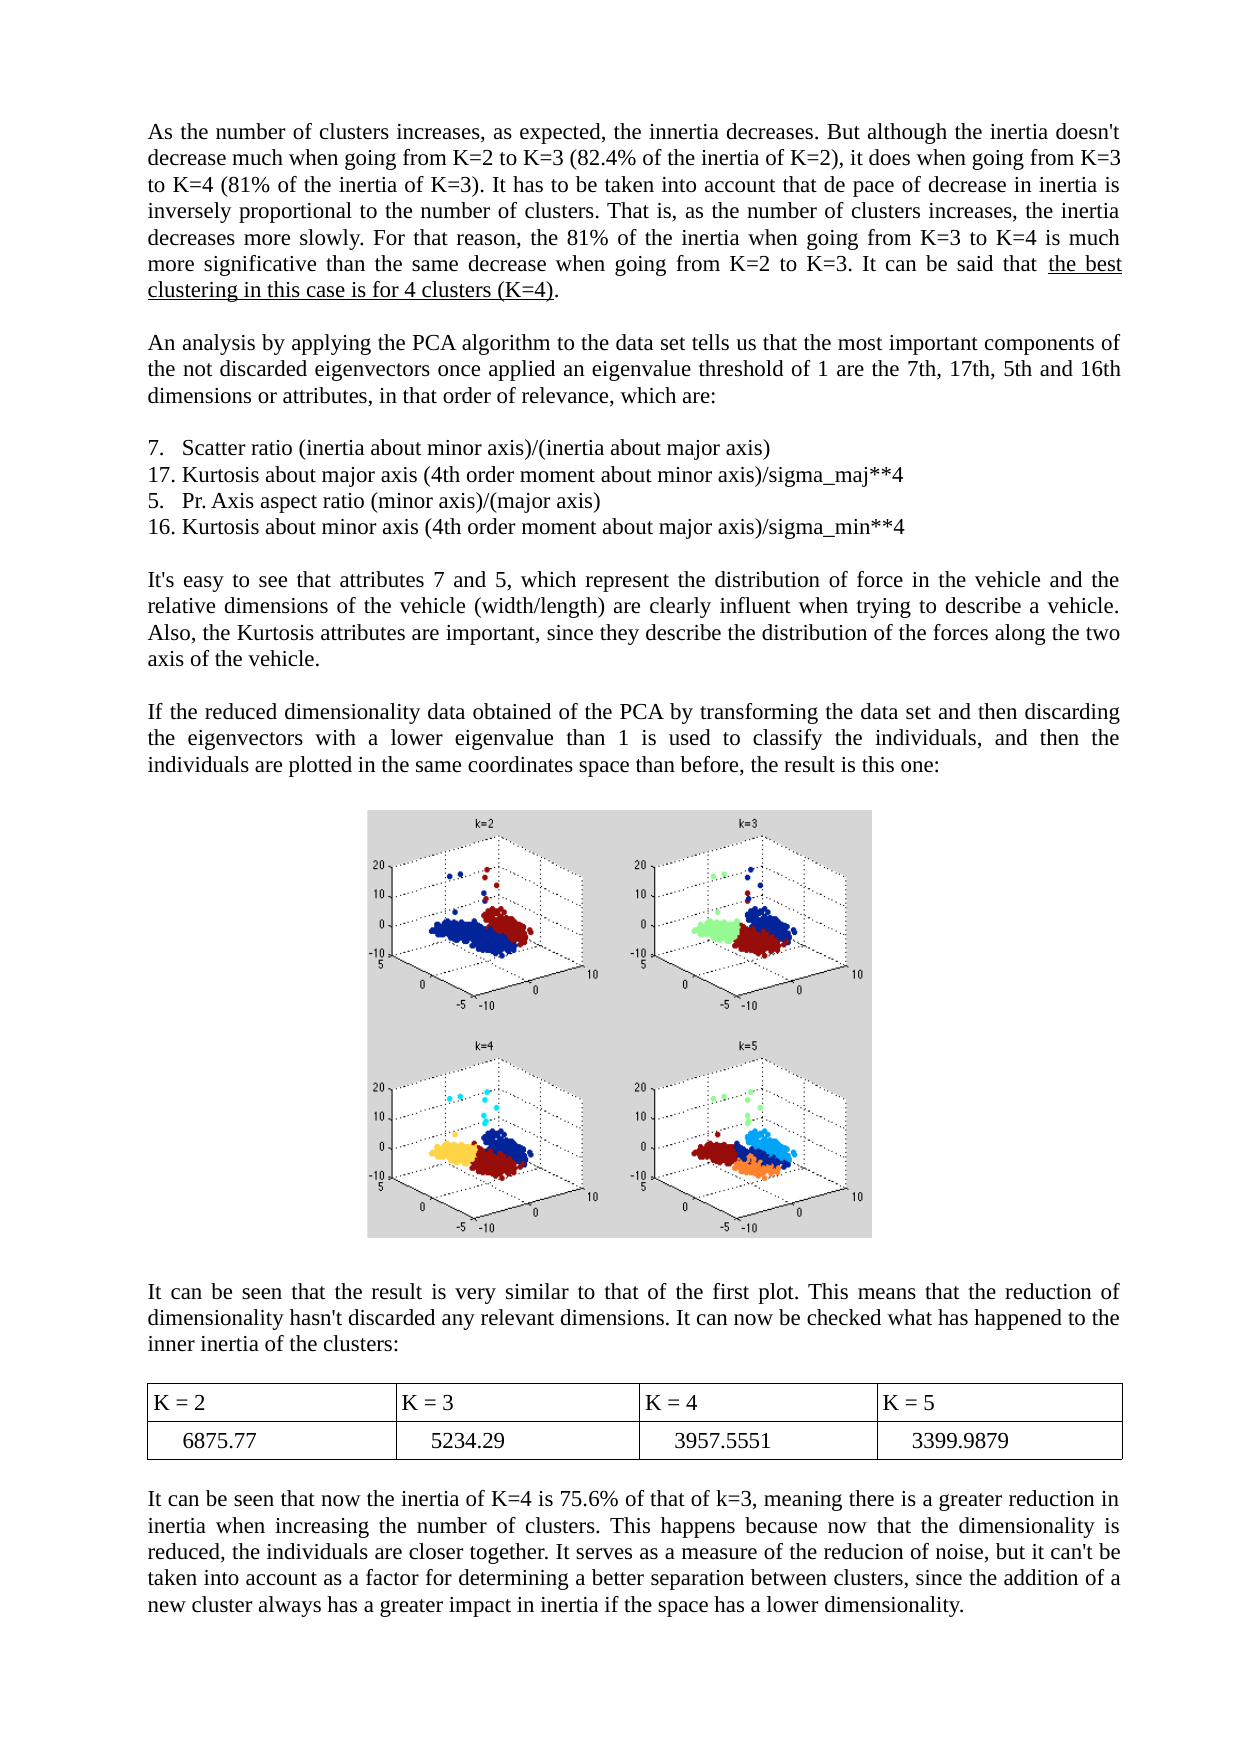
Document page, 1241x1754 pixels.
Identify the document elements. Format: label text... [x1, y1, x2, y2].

table_header K = 4 [640, 1384, 877, 1421]
table_cell 5234.29 [397, 1422, 639, 1459]
text 17. Kurtosis about major axis (4th order moment about minor axis)/sigma_maj**4 [147, 461, 1122, 487]
text 7. Scatter ratio (inertia about minor axis)/(inertia about major axis) [147, 434, 1122, 461]
text 16. Kurtosis about minor axis (4th order moment about major axis)/sigma_min**4 [147, 513, 1122, 540]
text An analysis by applying the PCA algorithm to the data set tells us that the most important components of the not discarded eigenvectors once applied an eigenvalue threshold of 1 are the 7th, 17th, 5th and 16th dimensions or attributes, in that order of relevance, which are: [147, 329, 1122, 408]
text It's easy to see that attributes 7 and 5, which represent the distribution of force in the vehicle and the relative dimensions of the vehicle (width/length) are clearly influent when trying to describe a vehicle. Also, the Kurtosis attributes are important, since they describe the distribution of the forces along the two axis of the vehicle. [147, 566, 1122, 672]
table_header K = 2 [148, 1384, 396, 1421]
table_cell 3399.9879 [878, 1422, 1122, 1459]
picture [367, 810, 872, 1238]
text As the number of clusters increases, as expected, the innertia decreases. But although the inertia doesn't decrease much when going from K=2 to K=3 (82.4% of the inertia of K=2), it does when going from K=3 to K=4 (81% of the inertia of K=3). It has to be taken into account that de pace of decrease in inertia is inversely proportional to the number of clusters. That is, as the number of clusters increases, the inertia decreases more slowly. For that reason, the 81% of the inertia when going from K=3 to K=4 is much more significative than the same decrease when going from K=2 to K=3. It can be said that the best clustering in this case is for 4 clusters (K=4). [147, 118, 1122, 303]
text If the reduced dimensionality data obtained of the PCA by transforming the data set and then discarding the eigenvectors with a lower eigenvalue than 1 is used to classify the individuals, and then the individuals are plotted in the same coordinates space than before, the result is this one: [147, 698, 1122, 777]
text It can be seen that now the inertia of K=4 is 75.6% of that of k=3, meaning there is a greater reduction in inertia when increasing the number of clusters. This happens because now that the dimensionality is reduced, the individuals are closer together. It serves as a measure of the reducion of noise, but it can't be taken into account as a factor for determining a better separation between clusters, since the addition of a new cluster always has a greater impact in inertia if the space has a lower dimensionality. [147, 1485, 1122, 1617]
table_header K = 5 [878, 1384, 1122, 1421]
table_cell 3957.5551 [640, 1422, 877, 1459]
text It can be seen that the result is very similar to that of the first plot. This means that the reduction of dimensionality hasn't discarded any relevant dimensions. It can now be checked what has happened to the inner inertia of the clusters: [147, 1278, 1122, 1357]
table_cell 6875.77 [148, 1422, 396, 1459]
table_header K = 3 [397, 1384, 639, 1421]
text 5. Pr. Axis aspect ratio (minor axis)/(major axis) [147, 487, 1122, 513]
